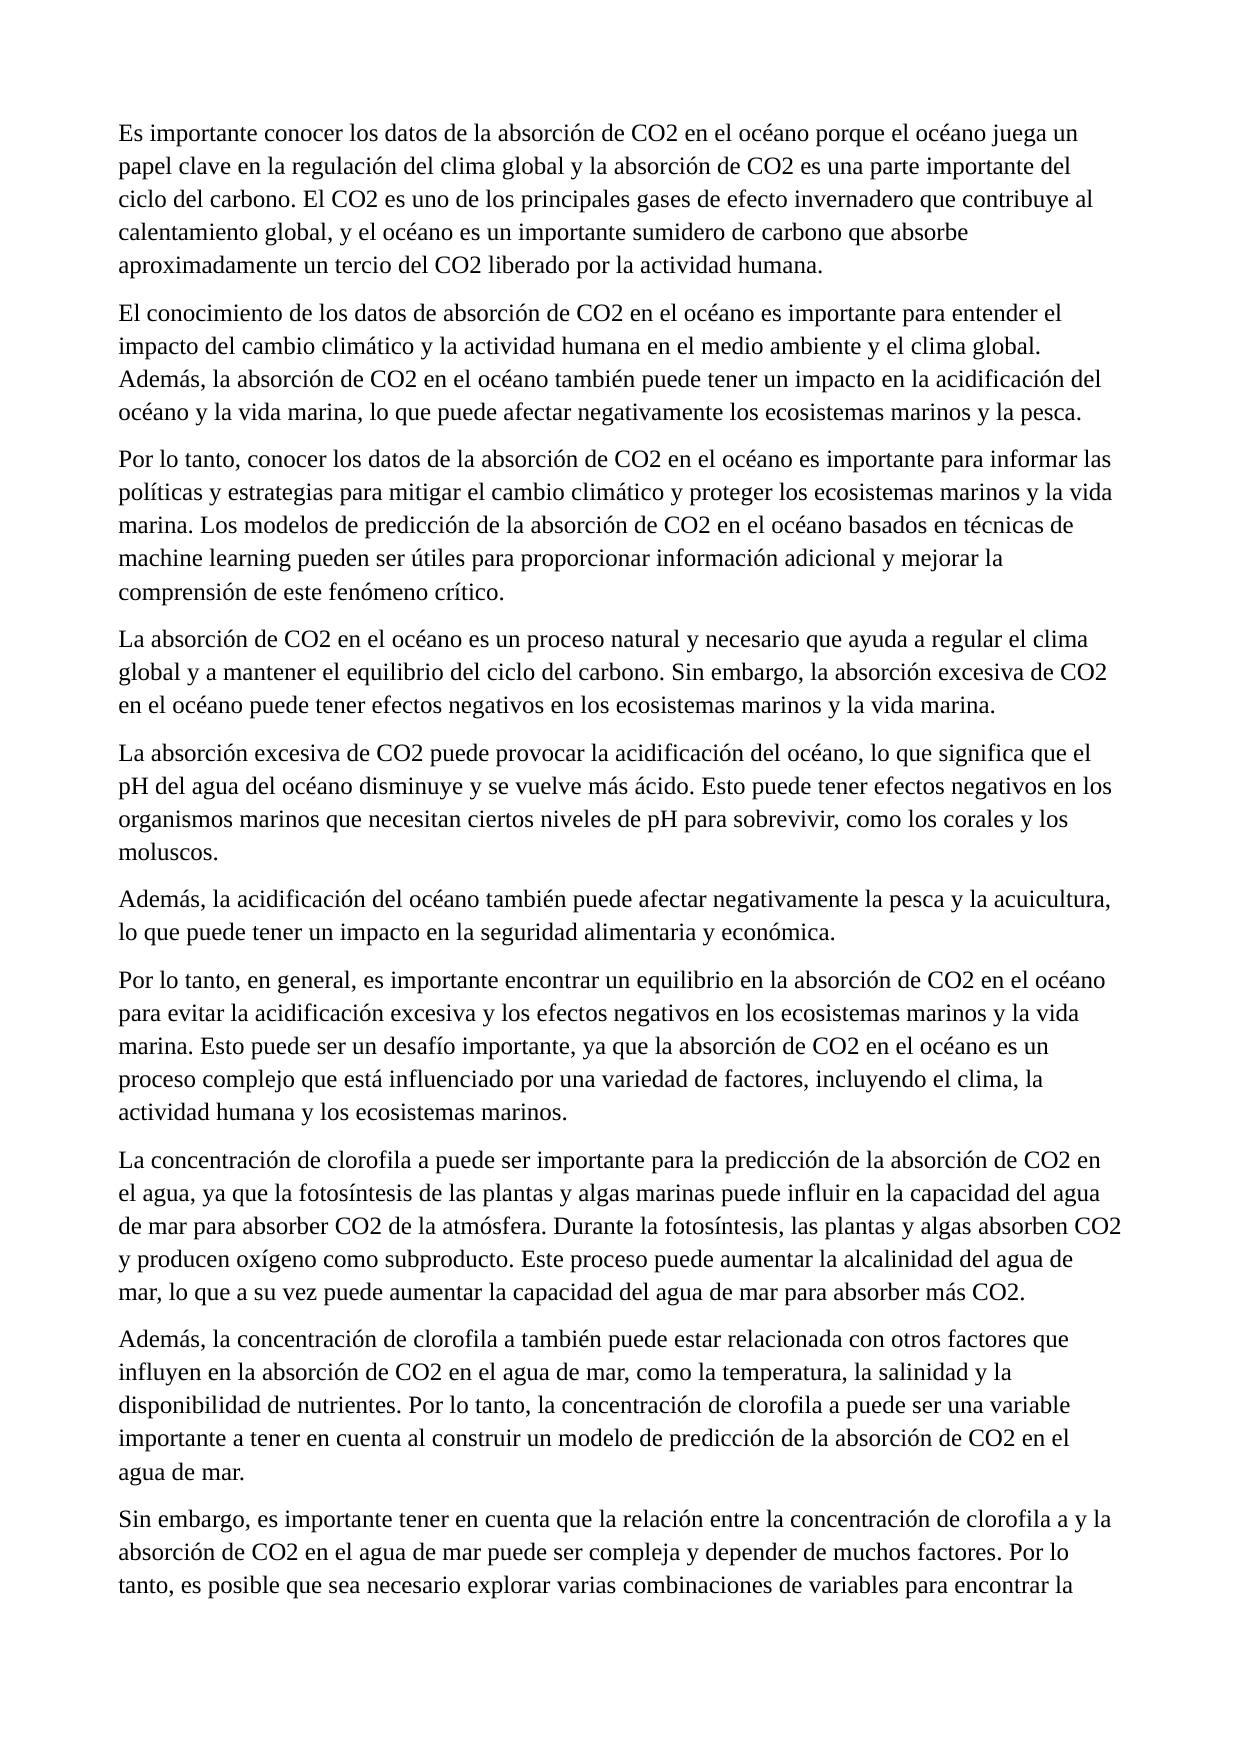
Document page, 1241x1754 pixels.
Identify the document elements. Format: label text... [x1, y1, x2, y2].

text Es importante conocer los datos de la absorción de CO2 en el océano porque el océano juega un papel clave en la regulación del clima global y la absorción de CO2 es una parte importante del ciclo del carbono. El CO2 es uno de los principales gases de efecto invernadero que contribuye al calentamiento global, y el océano es un importante sumidero de carbono que absorbe aproximadamente un tercio del CO2 liberado por la actividad humana. [118, 118, 1122, 279]
text La absorción excesiva de CO2 puede provocar la acidificación del océano, lo que significa que el pH del agua del océano disminuye y se vuelve más ácido. Esto puede tener efectos negativos en los organismos marinos que necesitan ciertos niveles de pH para sobrevivir, como los corales y los moluscos. [118, 738, 1122, 866]
text Por lo tanto, conocer los datos de la absorción de CO2 en el océano es importante para informar las políticas y estrategias para mitigar el cambio climático y proteger los ecosistemas marinos y la vida marina. Los modelos de predicción de la absorción de CO2 en el océano basados en técnicas de machine learning pueden ser útiles para proporcionar información adicional y mejorar la comprensión de este fenómeno crítico. [118, 444, 1122, 605]
text El conocimiento de los datos de absorción de CO2 en el océano es importante para entender el impacto del cambio climático y la actividad humana en el medio ambiente y el clima global. Además, la absorción de CO2 en el océano también puede tener un impacto en la acidificación del océano y la vida marina, lo que puede afectar negativamente los ecosistemas marinos y la pesca. [118, 298, 1122, 426]
text Además, la acidificación del océano también puede afectar negativamente la pesca y la acuicultura, lo que puede tener un impacto en la seguridad alimentaria y económica. [118, 884, 1122, 946]
text La absorción de CO2 en el océano es un proceso natural y necesario que ayuda a regular el clima global y a mantener el equilibrio del ciclo del carbono. Sin embargo, la absorción excesiva de CO2 en el océano puede tener efectos negativos en los ecosistemas marinos y la vida marina. [118, 624, 1122, 719]
text La concentración de clorofila a puede ser importante para la predicción de la absorción de CO2 en el agua, ya que la fotosíntesis de las plantas y algas marinas puede influir en la capacidad del agua de mar para absorber CO2 de la atmósfera. Durante la fotosíntesis, las plantas y algas absorben CO2 y producen oxígeno como subproducto. Este proceso puede aumentar la alcalinidad del agua de mar, lo que a su vez puede aumentar la capacidad del agua de mar para absorber más CO2. [118, 1145, 1122, 1306]
text Por lo tanto, en general, es importante encontrar un equilibrio en la absorción de CO2 en el océano para evitar la acidificación excesiva y los efectos negativos en los ecosistemas marinos y la vida marina. Esto puede ser un desafío importante, ya que la absorción de CO2 en el océano es un proceso complejo que está influenciado por una variedad de factores, incluyendo el clima, la actividad humana y los ecosistemas marinos. [118, 965, 1122, 1126]
text Sin embargo, es importante tener en cuenta que la relación entre la concentración de clorofila a y la absorción de CO2 en el agua de mar puede ser compleja y depender de muchos factores. Por lo tanto, es posible que sea necesario explorar varias combinaciones de variables para encontrar la [118, 1504, 1122, 1599]
text Además, la concentración de clorofila a también puede estar relacionada con otros factores que influyen en la absorción de CO2 en el agua de mar, como la temperatura, la salinidad y la disponibilidad de nutrientes. Por lo tanto, la concentración de clorofila a puede ser una variable importante a tener en cuenta al construir un modelo de predicción de la absorción de CO2 en el agua de mar. [118, 1324, 1122, 1485]
